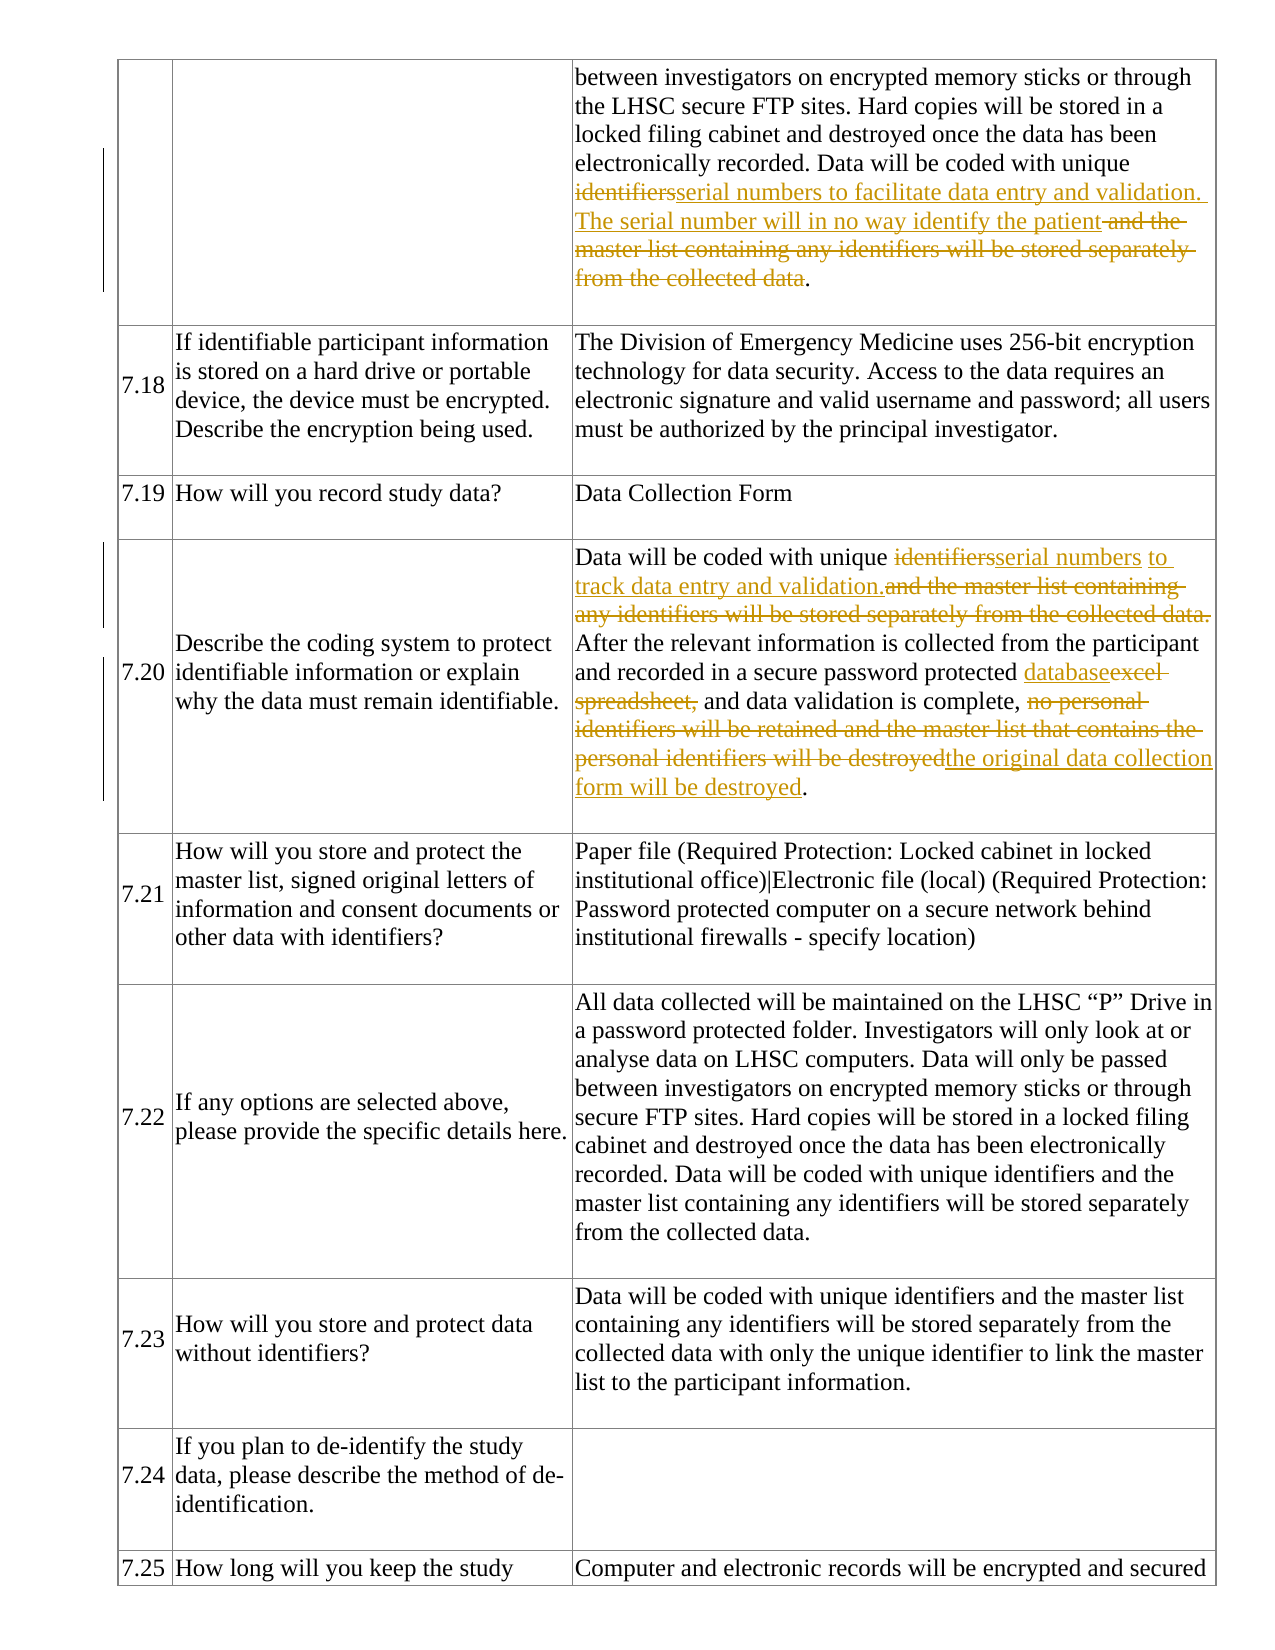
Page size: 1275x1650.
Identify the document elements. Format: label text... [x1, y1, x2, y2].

table_cell 7.22 [119, 985, 172, 1278]
table_cell [573, 1429, 1215, 1550]
table_cell How will you record study data? [173, 476, 572, 539]
table_cell Paper file (Required Protection: Locked cabinet in locked institutional office)|Electronic file (local) (Required Protection: Password protected computer on a secure network behind institutional firewalls - specify location) [573, 834, 1215, 984]
table_cell Data Collection Form [573, 476, 1215, 539]
table_cell Describe the coding system to protect identifiable information or explain why the data must remain identifiable. [173, 540, 572, 833]
table_cell 7.20 [119, 540, 172, 833]
table_cell Data will be coded with unique serial numbers to track data entry and validation. After the relevant information is collected from the participant and recorded in a secure password protected database and data validation is complete, the original data collection form will be destroyed. [573, 540, 1215, 833]
table_cell 7.21 [119, 834, 172, 984]
table_cell If any options are selected above, please provide the specific details here. [173, 985, 572, 1278]
table_cell If you plan to de-identify the study data, please describe the method of de-identification. [173, 1429, 572, 1550]
table_cell How will you store and protect the master list, signed original letters of information and consent documents or other data with identifiers? [173, 834, 572, 984]
table_cell 7.18 [119, 326, 172, 475]
table_cell [173, 60, 572, 324]
table_cell If identifiable participant information is stored on a hard drive or portable device, the device must be encrypted. Describe the encryption being used. [173, 326, 572, 475]
table_cell The Division of Emergency Medicine uses 256-bit encryption technology for data security. Access to the data requires an electronic signature and valid username and password; all users must be authorized by the principal investigator. [573, 326, 1215, 475]
table_cell How will you store and protect data without identifiers? [173, 1279, 572, 1428]
table_cell 7.25 [119, 1551, 172, 1584]
table_cell Computer and electronic records will be encrypted and secured [573, 1551, 1215, 1584]
table_cell All data collected will be maintained on the LHSC “P” Drive in a password protected folder. Investigators will only look at or analyse data on LHSC computers. Data will only be passed between investigators on encrypted memory sticks or through secure FTP sites. Hard copies will be stored in a locked filing cabinet and destroyed once the data has been electronically recorded. Data will be coded with unique identifiers and the master list containing any identifiers will be stored separately from the collected data. [573, 985, 1215, 1278]
table_cell [119, 60, 172, 324]
table_cell Data will be coded with unique identifiers and the master list containing any identifiers will be stored separately from the collected data with only the unique identifier to link the master list to the participant information. [573, 1279, 1215, 1428]
table_cell How long will you keep the study [173, 1551, 572, 1584]
table_cell 7.24 [119, 1429, 172, 1550]
table_cell All data collected will be maintained on the LHSC “P” Drive in a password protected folder. Investigators will only look at or analyse data on LHSC computers. Data will only be passed between investigators on encrypted memory sticks or through the LHSC secure FTP sites. Hard copies will be stored in a locked filing cabinet and destroyed once the data has been electronically recorded. Data will be coded with unique serial numbers to facilitate data entry and validation. The serial number will in no way identify the patient. [573, 60, 1215, 324]
table_cell 7.19 [119, 476, 172, 539]
table_cell 7.23 [119, 1279, 172, 1428]
